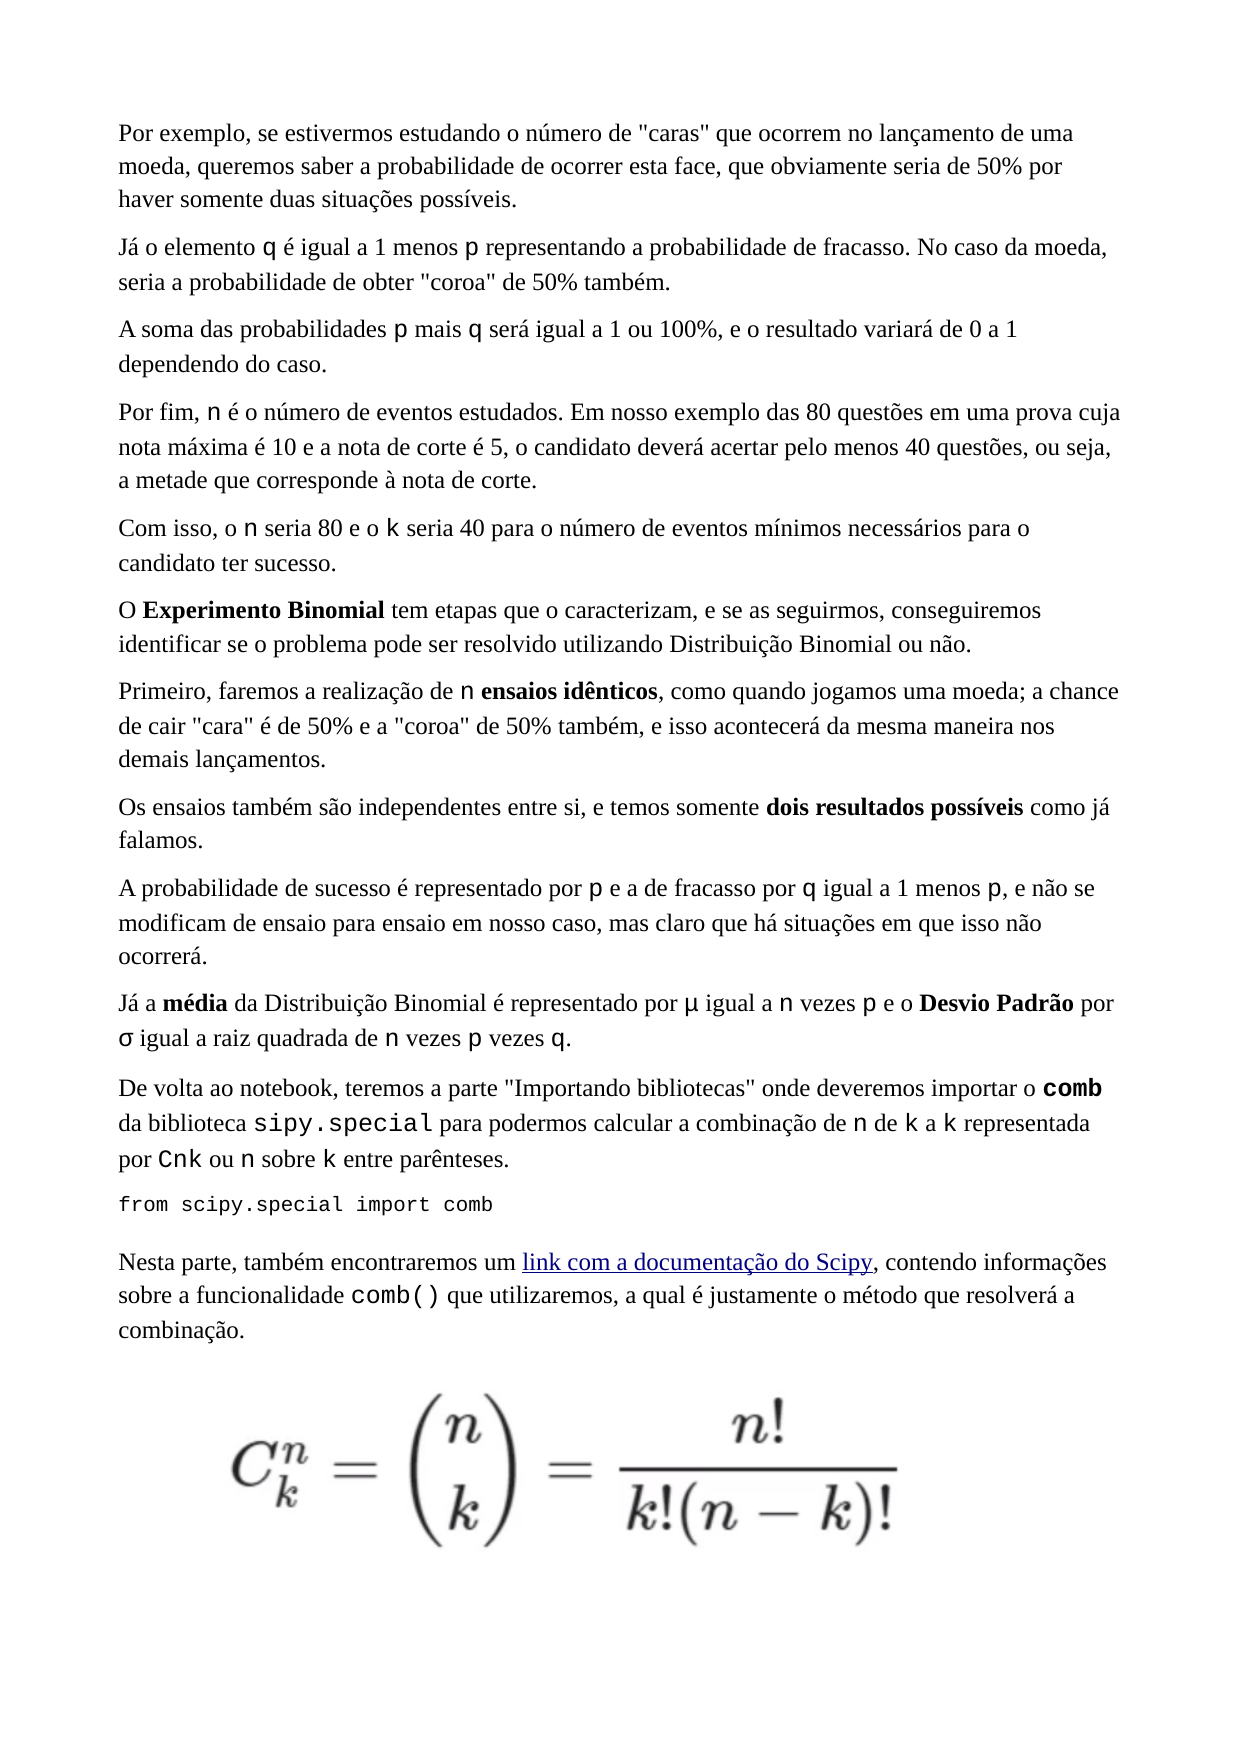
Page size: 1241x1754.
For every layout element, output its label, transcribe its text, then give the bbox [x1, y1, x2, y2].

text Por fim, n é o número de eventos estudados. Em nosso exemplo das 80 questões em uma prova cuja nota máxima é 10 e a nota de corte é 5, o candidato deverá acertar pelo menos 40 questões, ou seja, a metade que corresponde à nota de corte. [118, 397, 1122, 494]
text Os ensaios também são independentes entre si, e temos somente dois resultados possíveis como já falamos. [118, 792, 1122, 854]
text Já o elemento q é igual a 1 menos p representando a probabilidade de fracasso. No caso da moeda, seria a probabilidade de obter "coroa" de 50% também. [118, 232, 1122, 296]
text A probabilidade de sucesso é representado por p e a de fracasso por q igual a 1 menos p, e não se modificam de ensaio para ensaio em nosso caso, mas claro que há situações em que isso não ocorrerá. [118, 873, 1122, 969]
text Nesta parte, também encontraremos um link com a documentação do Scipy, contendo informações sobre a funcionalidade comb() que utilizaremos, a qual é justamente o método que resolverá a combinação. [118, 1247, 1122, 1344]
text from scipy.special import comb [118, 1194, 1122, 1217]
picture [118, 1362, 1031, 1577]
text A soma das probabilidades p mais q será igual a 1 ou 100%, e o resultado variará de 0 a 1 dependendo do caso. [118, 314, 1122, 378]
text Por exemplo, se estivermos estudando o número de "caras" que ocorrem no lançamento de uma moeda, queremos saber a probabilidade de ocorrer esta face, que obviamente seria de 50% por haver somente duas situações possíveis. [118, 118, 1122, 213]
text O Experimento Binomial tem etapas que o caracterizam, e se as seguirmos, conseguiremos identificar se o problema pode ser resolvido utilizando Distribuição Binomial ou não. [118, 596, 1122, 657]
text De volta ao notebook, teremos a parte "Importando bibliotecas" onde deveremos importar o comb da biblioteca sipy.special para podermos calcular a combinação de n de k a k representada por Cnk ou n sobre k entre parênteses. [118, 1073, 1122, 1174]
text Com isso, o n seria 80 e o k seria 40 para o número de eventos mínimos necessários para o candidato ter sucesso. [118, 513, 1122, 577]
text Já a média da Distribuição Binomial é representado por μ igual a n vezes p e o Desvio Padrão por σ igual a raiz quadrada de n vezes p vezes q. [118, 988, 1122, 1054]
text Primeiro, faremos a realização de n ensaios idênticos, como quando jogamos uma moeda; a chance de cair "cara" é de 50% e a "coroa" de 50% também, e isso acontecerá da mesma maneira nos demais lançamentos. [118, 676, 1122, 773]
